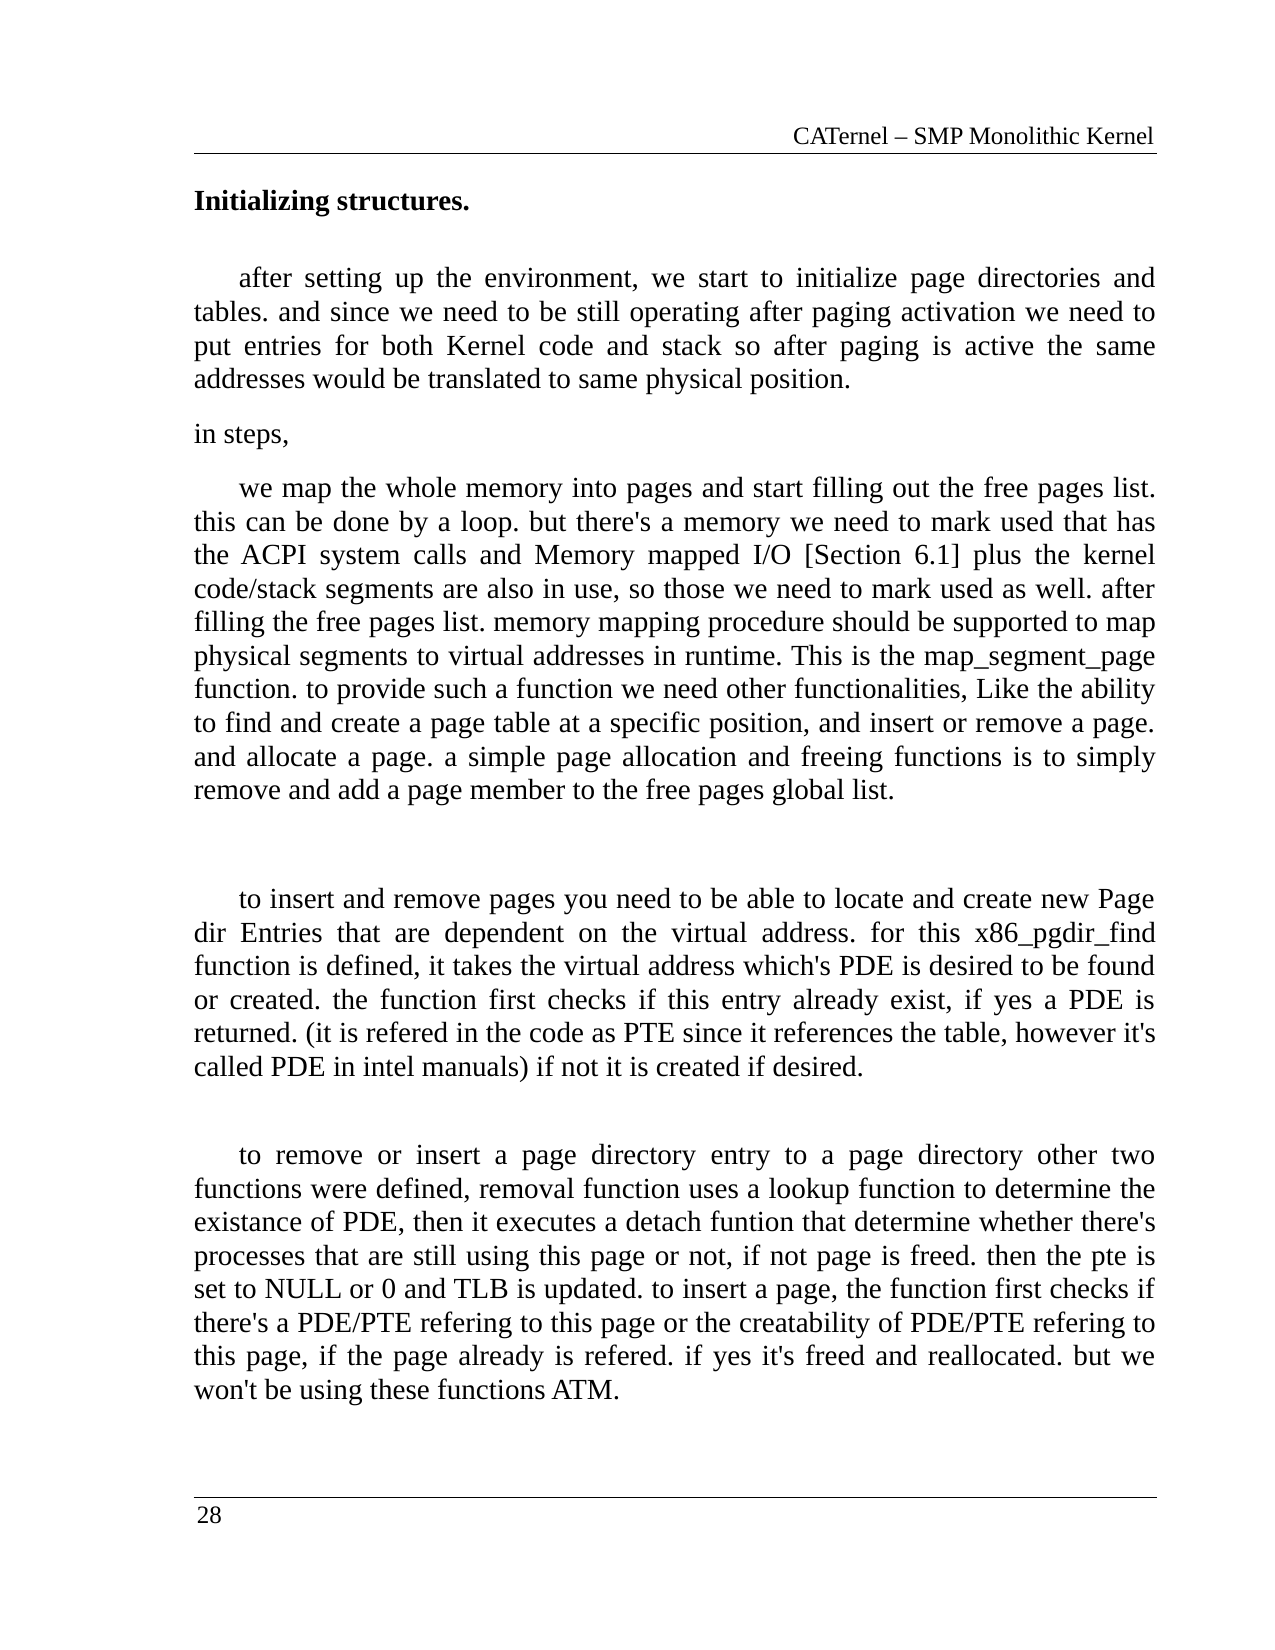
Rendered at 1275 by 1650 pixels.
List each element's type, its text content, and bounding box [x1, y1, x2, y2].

text to insert and remove pages you need to be able to locate and create new Page dir Entries that are dependent on the virtual address. for this x86_pgdir_find function is defined, it takes the virtual address which's PDE is desired to be found or created. the function first checks if this entry already exist, if yes a PDE is returned. (it is refered in the code as PTE since it references the table, however it's called PDE in intel manuals) if not it is created if desired. [193, 881, 1157, 1083]
text in steps, [193, 416, 1157, 449]
text to remove or insert a page directory entry to a page directory other two functions were defined, removal function uses a lookup function to determine the existance of PDE, then it executes a detach funtion that determine whether there's processes that are still using this page or not, if not page is freed. then the pte is set to NULL or 0 and TLB is updated. to insert a page, the function first checks if there's a PDE/PTE refering to this page or the creatability of PDE/PTE refering to this page, if the page already is refered. if yes it's freed and reallocated. but we won't be using these functions ATM. [193, 1137, 1157, 1406]
text after setting up the environment, we start to initialize page directories and tables. and since we need to be still operating after paging activation we need to put entries for both Kernel code and stack so after paging is active the same addresses would be translated to same physical position. [193, 261, 1157, 395]
text we map the whole memory into pages and start filling out the free pages list. this can be done by a loop. but there's a memory we need to mark used that has the ACPI system calls and Memory mapped I/O [Section 6.1] plus the kernel code/stack segments are also in use, so those we need to mark used as well. after filling the free pages list. memory mapping procedure should be supported to map physical segments to virtual addresses in runtime. This is the map_segment_page function. to provide such a function we need other functionalities, Like the ability to find and create a page table at a specific position, and insert or remove a page. and allocate a page. a simple page allocation and freeing functions is to simply remove and add a page member to the free pages global list. [193, 470, 1157, 806]
text Initializing structures. [193, 183, 1157, 217]
